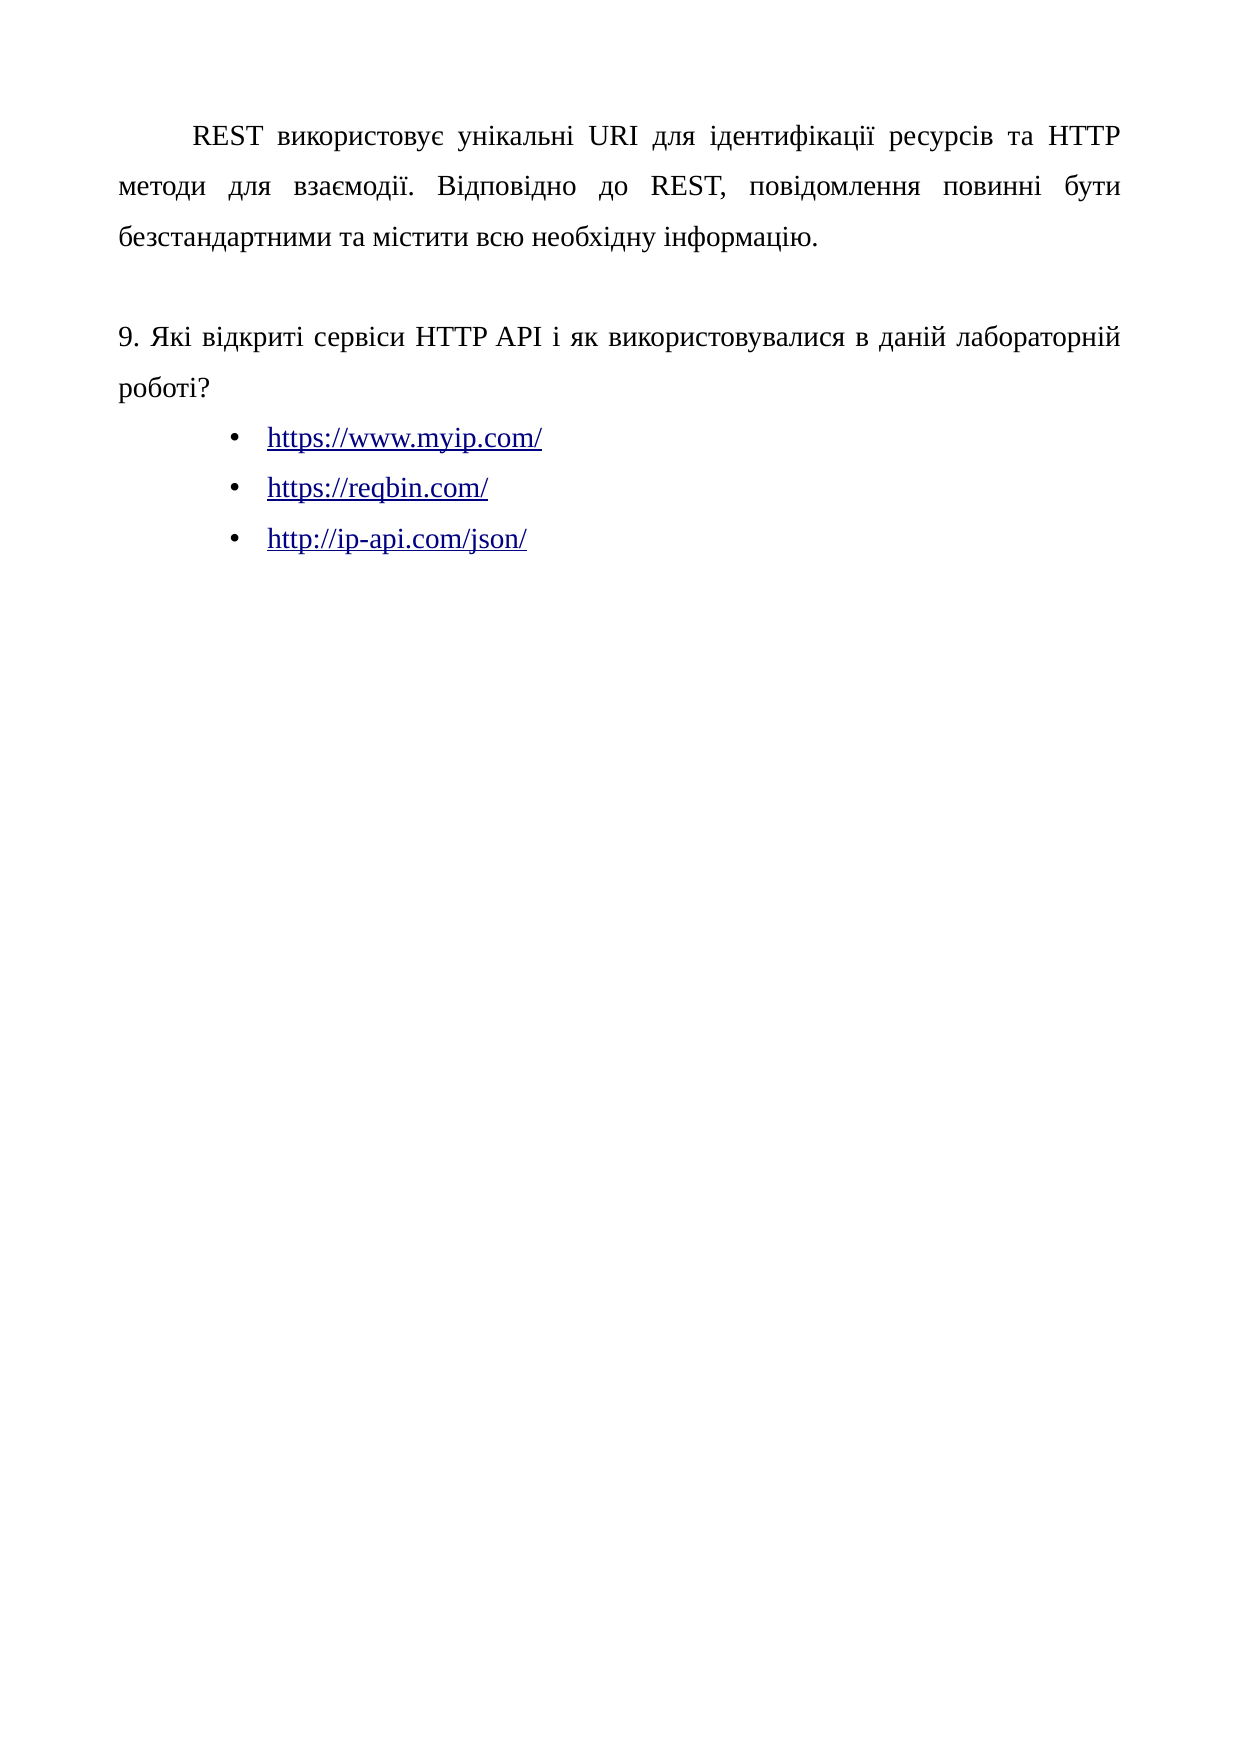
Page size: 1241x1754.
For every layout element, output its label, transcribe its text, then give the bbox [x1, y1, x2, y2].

text 9. Які відкриті сервіси HTTP API і як використовувалися в даній лабораторній роботі? [118, 319, 1122, 403]
list https://reqbin.com/ [229, 470, 1122, 504]
text REST використовує унікальні URI для ідентифікації ресурсів та HTTP методи для взаємодії. Відповідно до REST, повідомлення повинні бути безстандартними та містити всю необхідну інформацію. [118, 118, 1122, 252]
list http://ip-api.com/json/ [229, 521, 1122, 554]
list https://www.myip.com/ [229, 420, 1122, 454]
